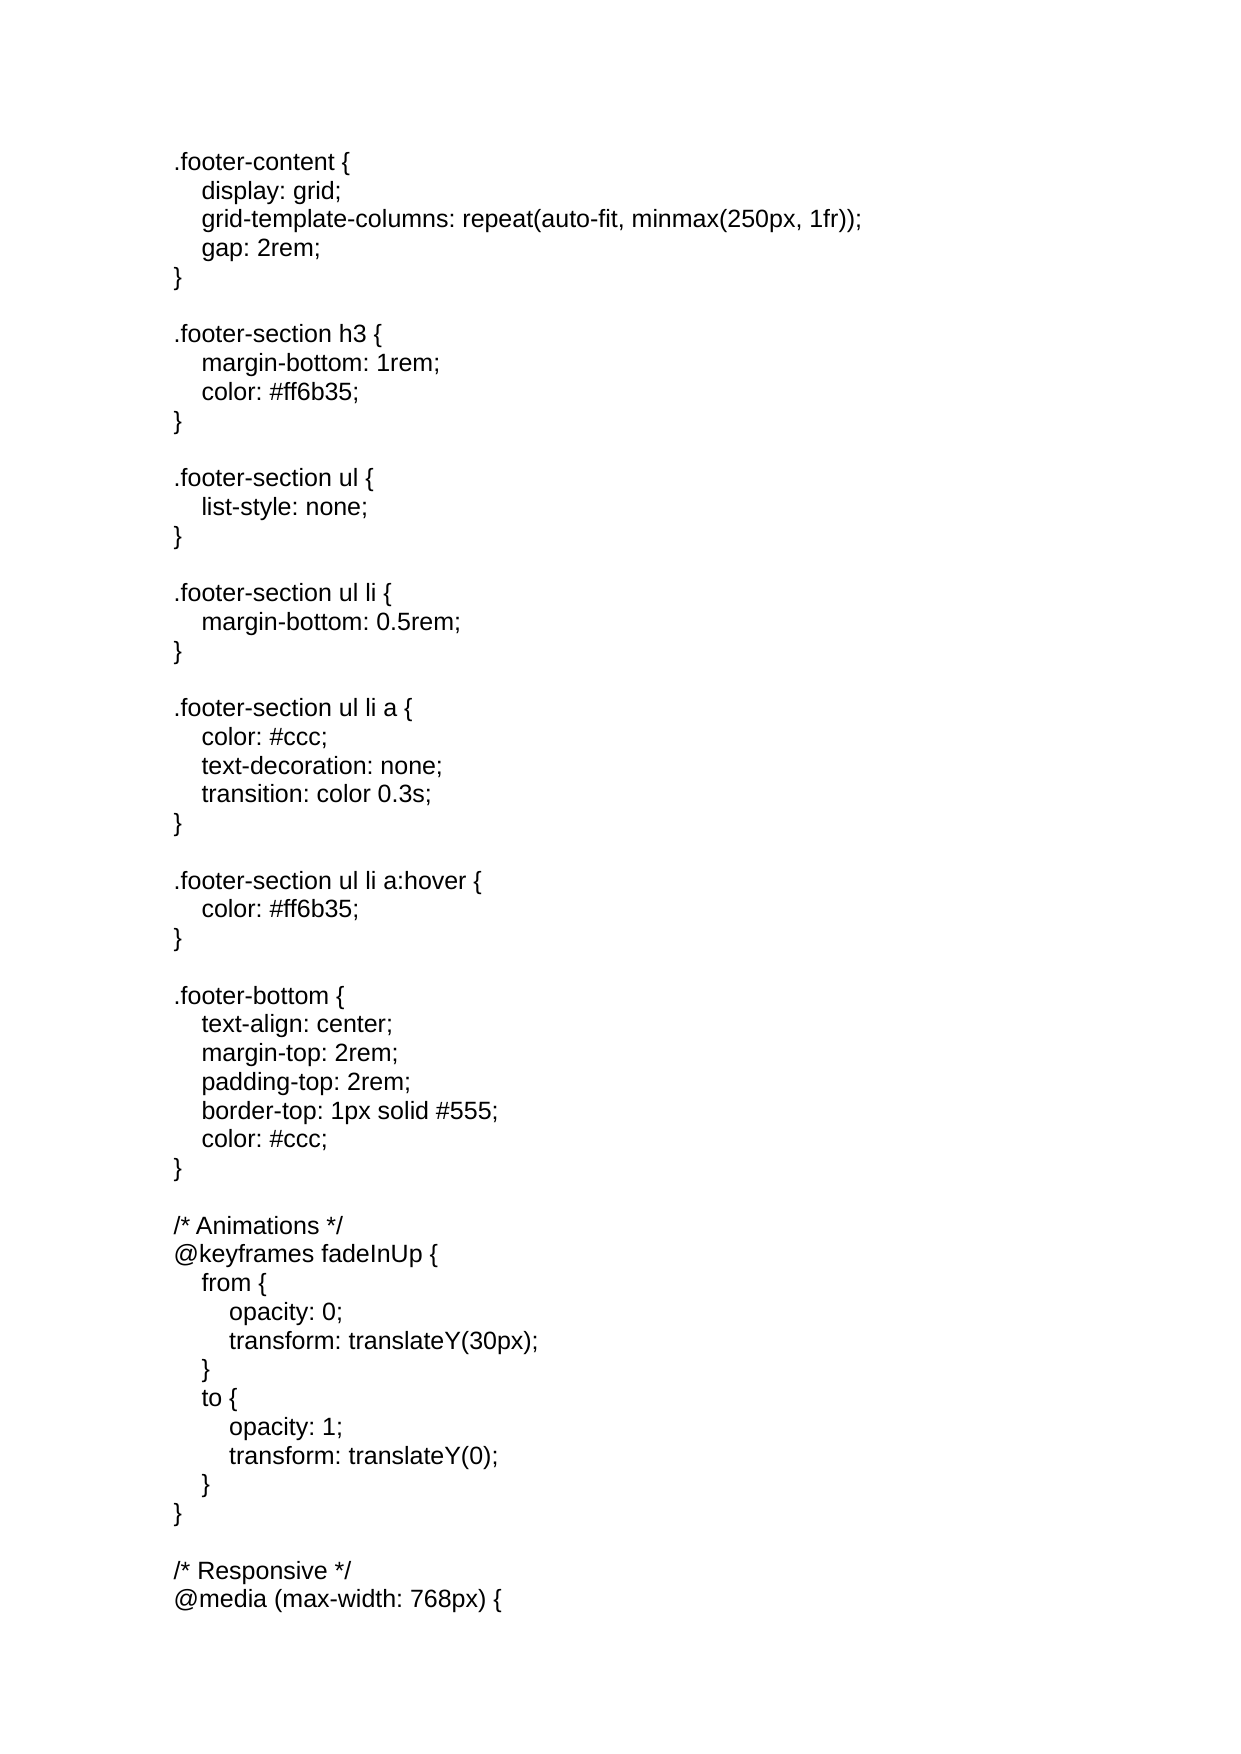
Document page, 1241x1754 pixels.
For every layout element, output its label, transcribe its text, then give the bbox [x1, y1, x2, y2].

text text-decoration: none; [118, 751, 1122, 779]
text .footer-bottom { [118, 981, 1122, 1009]
text /* Responsive */ [118, 1556, 1122, 1584]
text color: #ccc; [118, 1124, 1122, 1153]
text @media (max-width: 768px) { [118, 1584, 1122, 1613]
text opacity: 1; [118, 1412, 1122, 1441]
text border-top: 1px solid #555; [118, 1096, 1122, 1124]
text opacity: 0; [118, 1297, 1122, 1326]
text } [118, 1153, 1122, 1182]
text } [118, 406, 1122, 434]
text padding-top: 2rem; [118, 1067, 1122, 1096]
text /* Animations */ [118, 1211, 1122, 1239]
text color: #ff6b35; [118, 377, 1122, 406]
text color: #ff6b35; [118, 894, 1122, 923]
text list-style: none; [118, 492, 1122, 521]
text } [118, 636, 1122, 664]
text from { [118, 1268, 1122, 1297]
text margin-top: 2rem; [118, 1038, 1122, 1067]
text display: grid; [118, 176, 1122, 204]
text grid-template-columns: repeat(auto-fit, minmax(250px, 1fr)); [118, 204, 1122, 233]
text } [118, 262, 1122, 291]
text .footer-content { [118, 147, 1122, 176]
text .footer-section ul { [118, 463, 1122, 492]
text transition: color 0.3s; [118, 779, 1122, 808]
text .footer-section ul li { [118, 578, 1122, 607]
text to { [118, 1383, 1122, 1412]
text transform: translateY(0); [118, 1441, 1122, 1469]
text .footer-section ul li a { [118, 693, 1122, 722]
text } [118, 1354, 1122, 1383]
text } [118, 521, 1122, 549]
text transform: translateY(30px); [118, 1326, 1122, 1354]
text } [118, 923, 1122, 952]
text text-align: center; [118, 1009, 1122, 1038]
text margin-bottom: 0.5rem; [118, 607, 1122, 636]
text .footer-section h3 { [118, 319, 1122, 348]
text } [118, 1498, 1122, 1527]
text margin-bottom: 1rem; [118, 348, 1122, 377]
text color: #ccc; [118, 722, 1122, 751]
text } [118, 808, 1122, 837]
text .footer-section ul li a:hover { [118, 866, 1122, 894]
text } [118, 1469, 1122, 1498]
text gap: 2rem; [118, 233, 1122, 262]
text @keyframes fadeInUp { [118, 1239, 1122, 1268]
